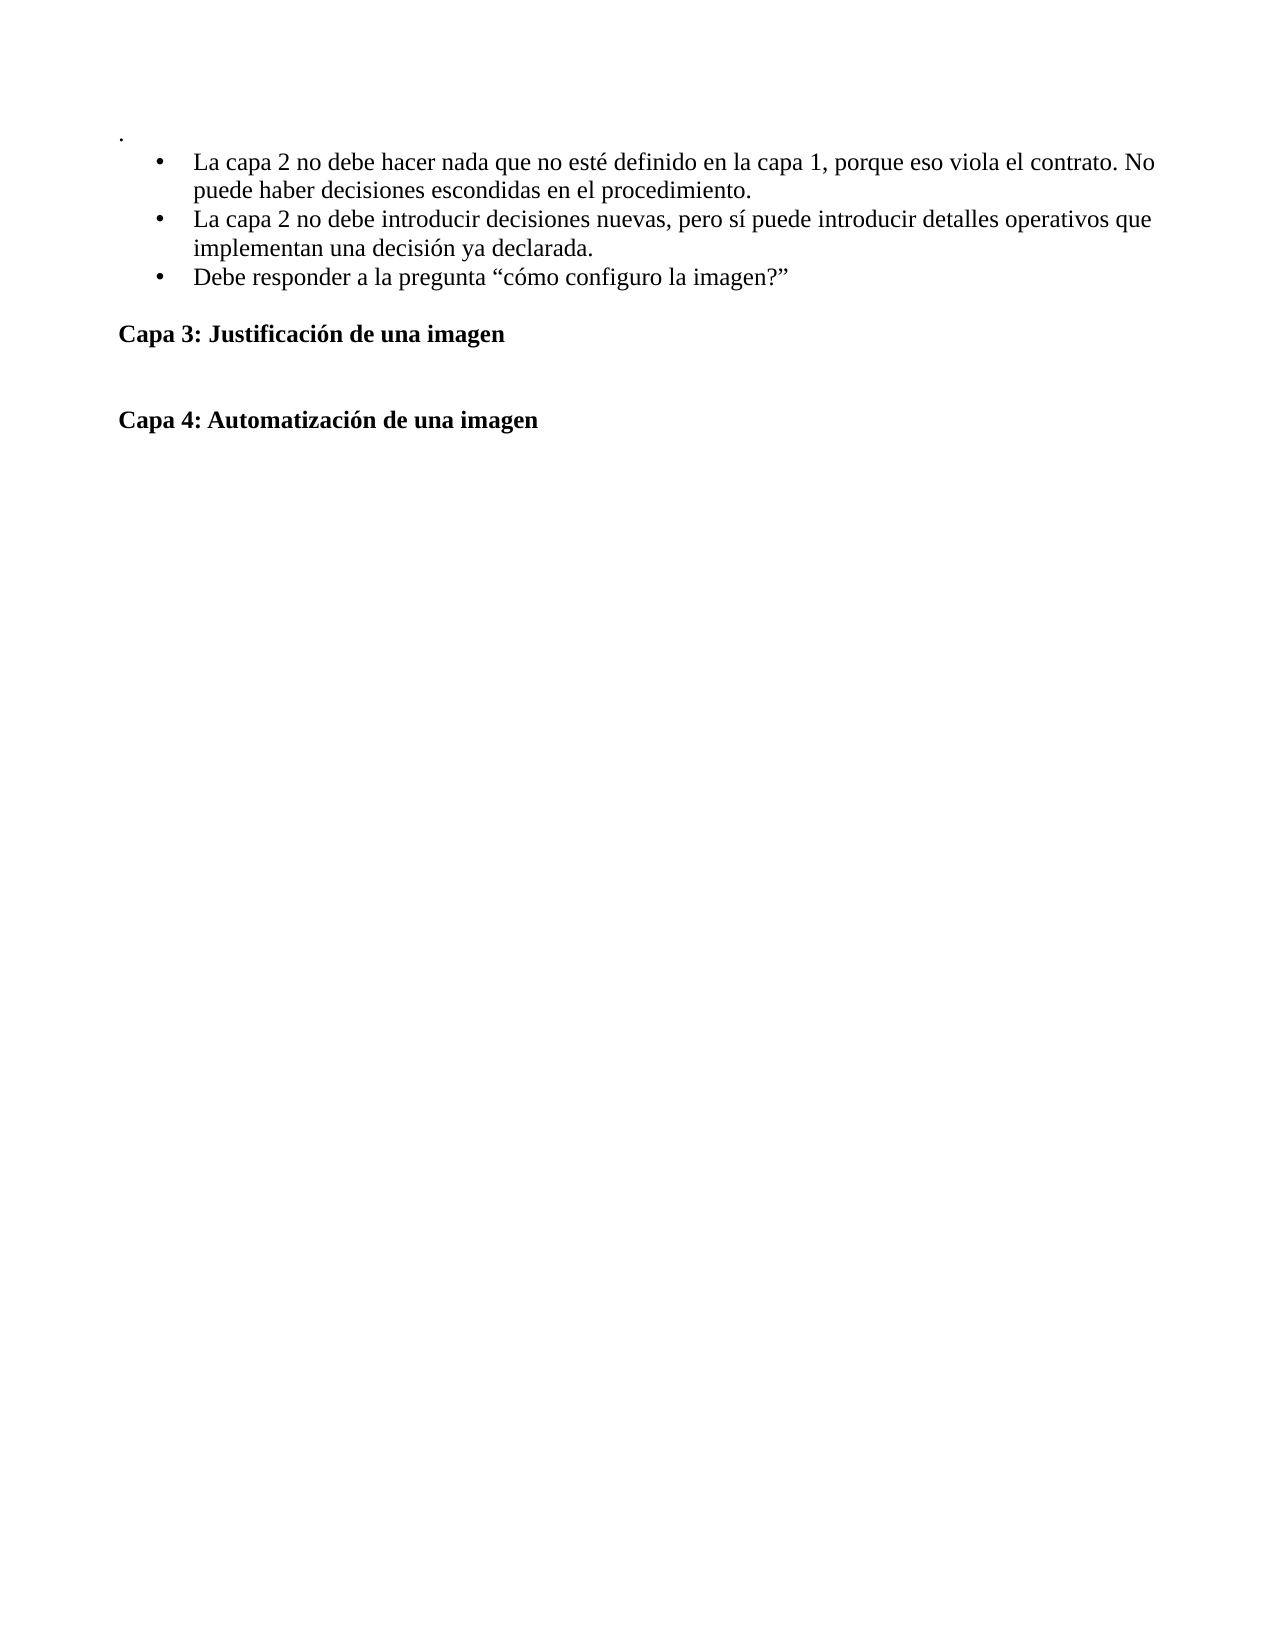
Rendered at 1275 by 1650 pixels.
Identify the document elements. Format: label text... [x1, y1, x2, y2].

list La capa 2 no debe hacer nada que no esté definido en la capa 1, porque eso viola el contrato. No puede haber decisiones escondidas en el procedimiento. [156, 147, 1157, 204]
text Capa 3: Justificación de una imagen [118, 319, 1157, 348]
text Capa 4: Automatización de una imagen [118, 406, 1157, 434]
text . [118, 118, 1157, 147]
list La capa 2 no debe introducir decisiones nuevas, pero sí puede introducir detalles operativos que implementan una decisión ya declarada. [156, 204, 1157, 262]
list Debe responder a la pregunta “cómo configuro la imagen?” [156, 262, 1157, 291]
